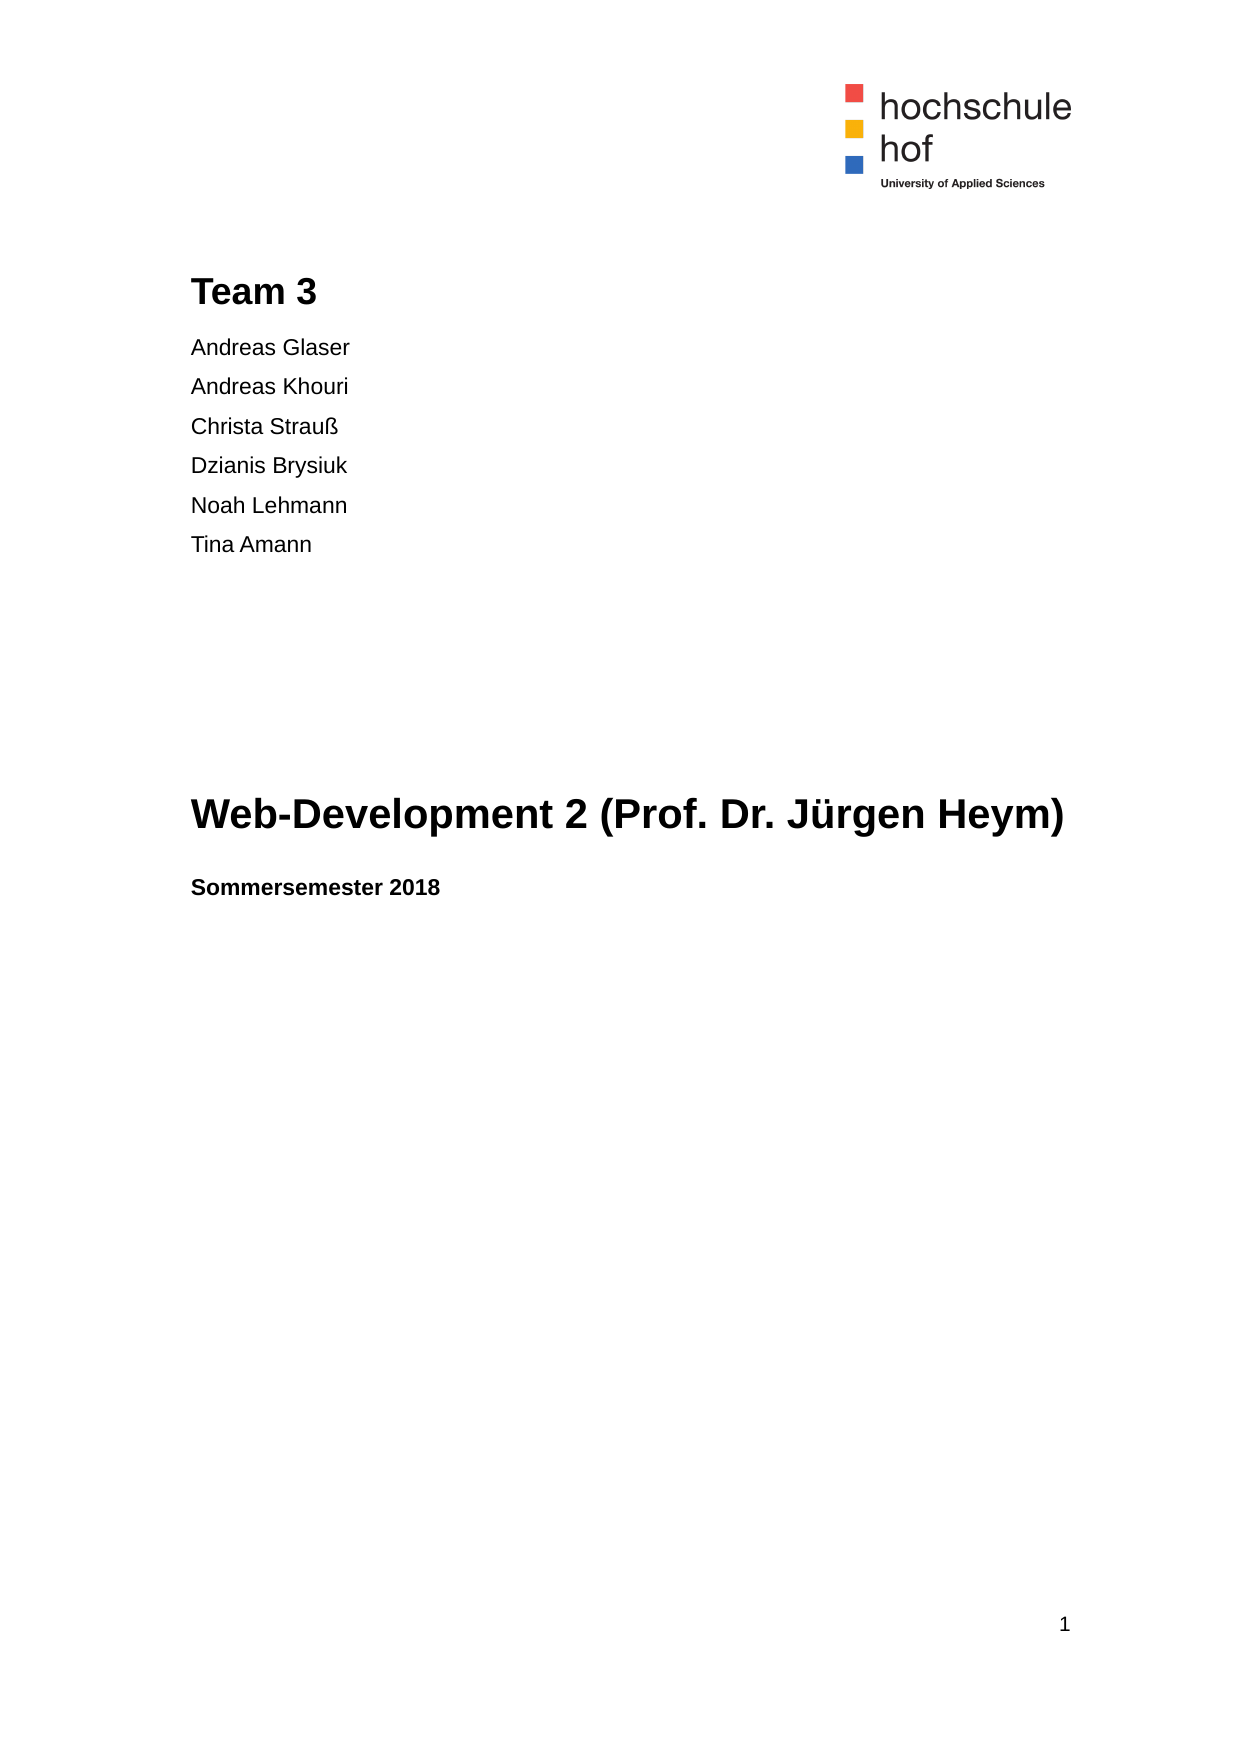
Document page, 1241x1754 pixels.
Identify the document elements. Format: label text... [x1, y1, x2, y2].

text Andreas Glaser [191, 334, 1070, 360]
picture [845, 84, 1071, 189]
text Team 3 [191, 269, 1070, 312]
text Dzianis Brysiuk [191, 452, 1070, 478]
text Sommersemester 2018 [191, 874, 1070, 900]
text Tina Amann [191, 531, 1070, 557]
title Web-Development 2 (Prof. Dr. Jürgen Heym) [191, 790, 1070, 838]
text Noah Lehmann [191, 492, 1070, 518]
text Christa Strauß [191, 413, 1070, 439]
text Andreas Khouri [191, 373, 1070, 399]
